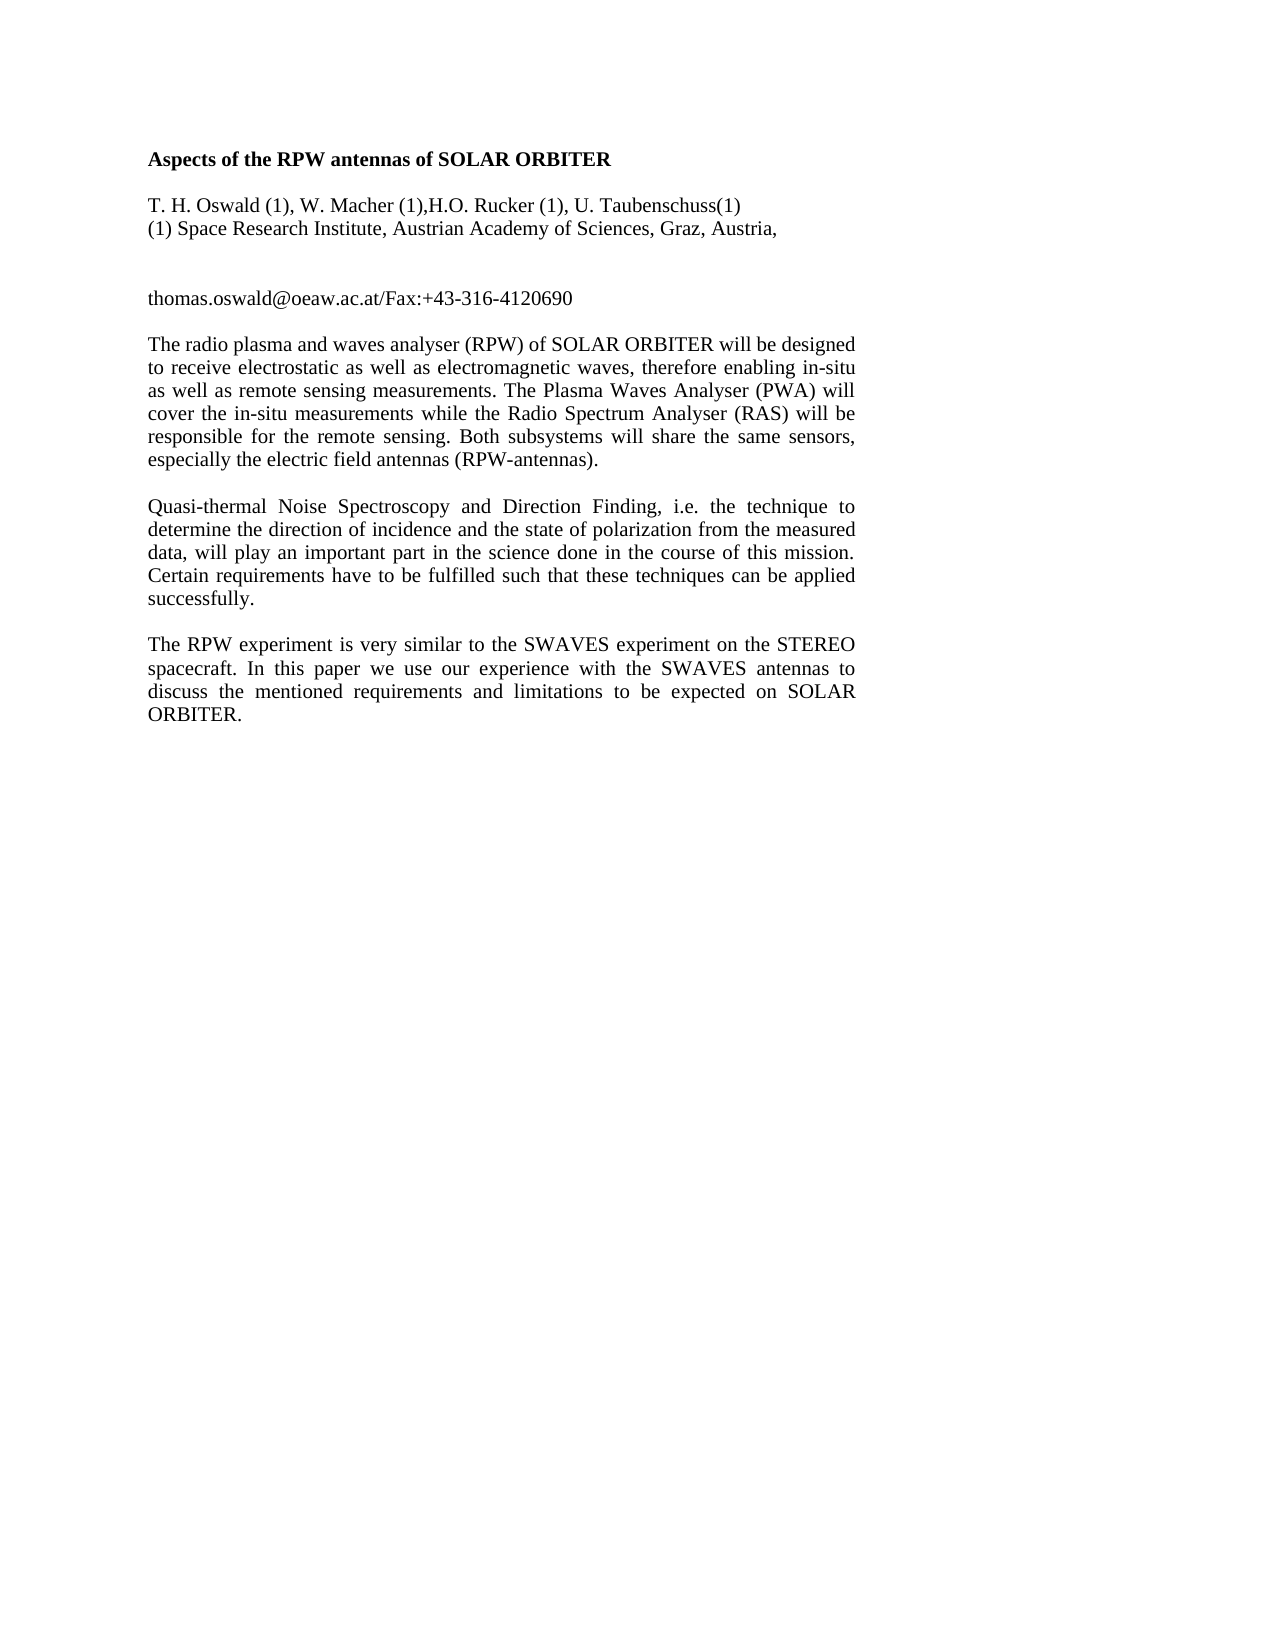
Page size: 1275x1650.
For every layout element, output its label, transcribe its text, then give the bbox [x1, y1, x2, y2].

text Aspects of the RPW antennas of SOLAR ORBITER [148, 148, 856, 171]
text T. H. Oswald (1), W. Macher (1),H.O. Rucker (1), U. Taubenschuss(1) [148, 194, 856, 217]
text thomas.oswald@oeaw.ac.at/Fax:+43-316-4120690 [148, 286, 856, 309]
text The RPW experiment is very similar to the SWAVES experiment on the STEREO spacecraft. In this paper we use our experience with the SWAVES antennas to discuss the mentioned requirements and limitations to be expected on SOLAR ORBITER. [148, 633, 856, 726]
text The radio plasma and waves analyser (RPW) of SOLAR ORBITER will be designed to receive electrostatic as well as electromagnetic waves, therefore enabling in-situ as well as remote sensing measurements. The Plasma Waves Analyser (PWA) will cover the in-situ measurements while the Radio Spectrum Analyser (RAS) will be responsible for the remote sensing. Both subsystems will share the same sensors, especially the electric field antennas (RPW-antennas). [148, 333, 856, 471]
text Quasi-thermal Noise Spectroscopy and Direction Finding, i.e. the technique to determine the direction of incidence and the state of polarization from the measured data, will play an important part in the science done in the course of this mission. Certain requirements have to be fulfilled such that these techniques can be applied successfully. [148, 494, 856, 610]
text (1) Space Research Institute, Austrian Academy of Sciences, Graz, Austria, [148, 217, 856, 240]
